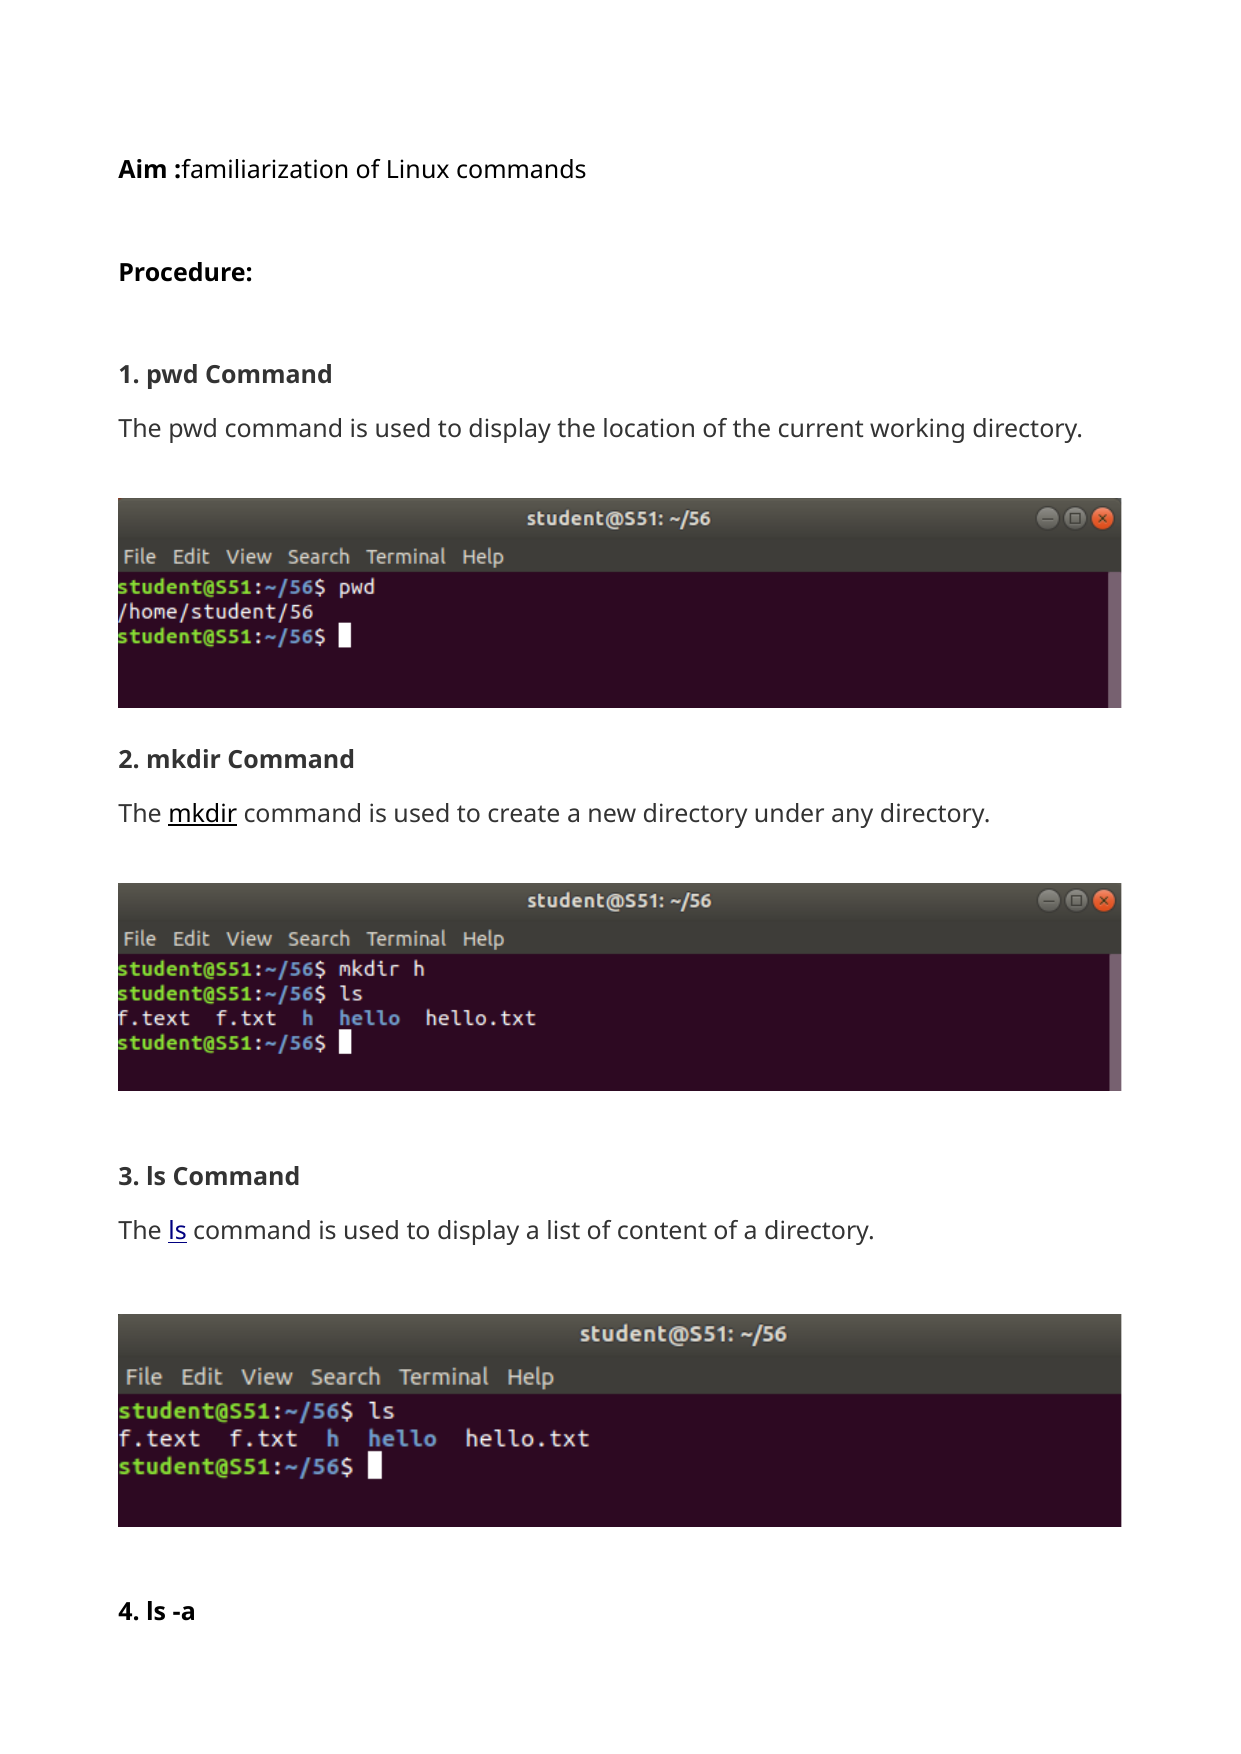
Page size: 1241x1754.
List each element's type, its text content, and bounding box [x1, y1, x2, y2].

text 4. ls -a [118, 1593, 1122, 1627]
text The pwd command is used to display the location of the current working directory. [118, 410, 1122, 444]
text The ls command is used to display a list of content of a directory. [118, 1213, 1122, 1247]
text 2. mkdir Command [118, 742, 1122, 776]
text 1. pwd Command [118, 357, 1122, 391]
text The mkdir command is used to create a new directory under any directory. [118, 795, 1122, 829]
text Aim :familiarization of Linux commands [118, 152, 1122, 186]
text 3. ls Command [118, 1159, 1122, 1193]
text Procedure: [118, 254, 1122, 288]
